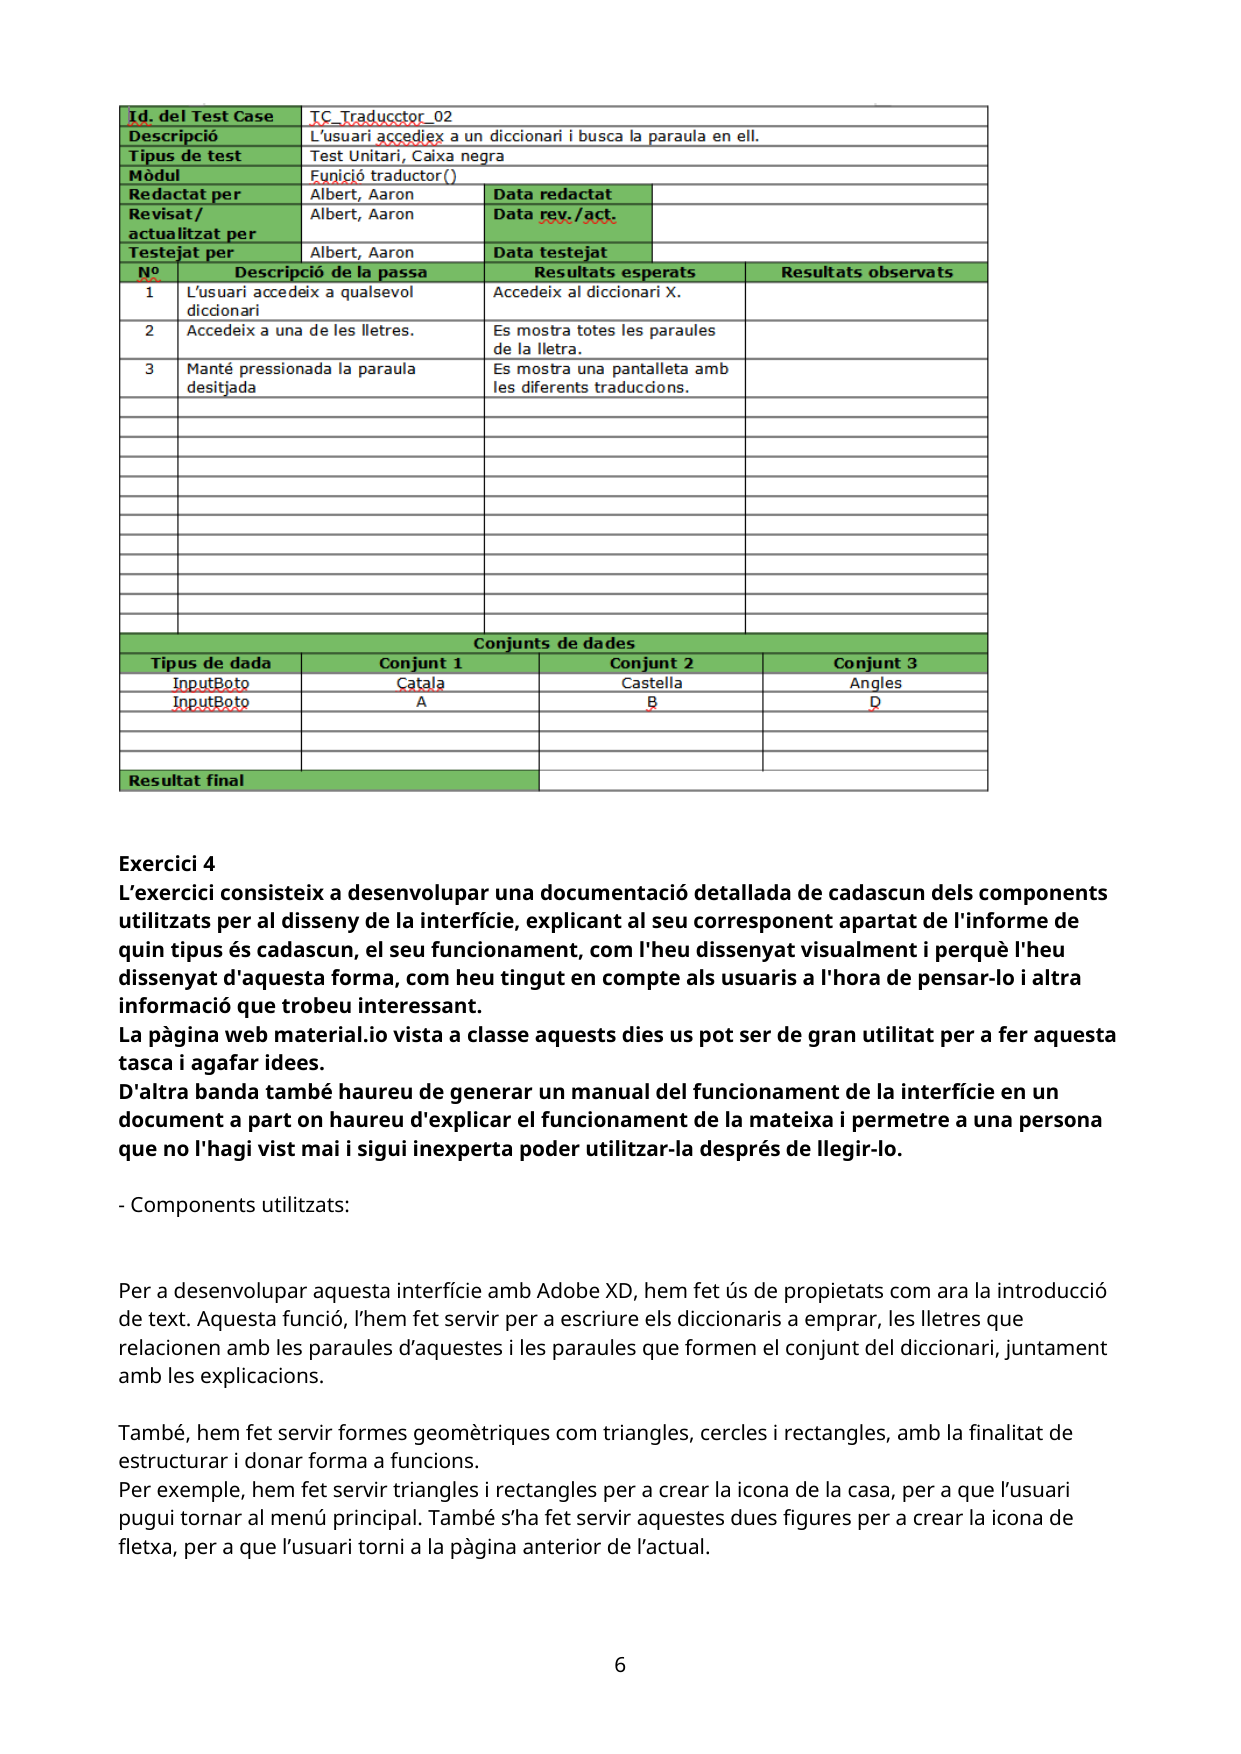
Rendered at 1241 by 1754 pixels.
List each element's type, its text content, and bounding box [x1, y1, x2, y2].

text També, hem fet servir formes geomètriques com triangles, cercles i rectangles, amb la finalitat de estructurar i donar forma a funcions. [118, 1418, 1122, 1475]
text Per exemple, hem fet servir triangles i rectangles per a crear la icona de la casa, per a que l’usuari pugui tornar al menú principal. També s’ha fet servir aquestes dues figures per a crear la icona de fletxa, per a que l’usuari torni a la pàgina anterior de l’actual. [118, 1475, 1122, 1560]
text Exercici 4 [118, 849, 1122, 878]
text La pàgina web material.io vista a classe aquests dies us pot ser de gran utilitat per a fer aquesta tasca i agafar idees. [118, 1020, 1122, 1077]
text D'altra banda també haureu de generar un manual del funcionament de la interfície en un document a part on haureu d'explicar el funcionament de la mateixa i permetre a una persona que no l'hagi vist mai i sigui inexperta poder utilitzar-la després de llegir-lo. [118, 1077, 1122, 1162]
text Per a desenvolupar aquesta interfície amb Adobe XD, hem fet ús de propietats com ara la introducció de text. Aquesta funció, l’hem fet servir per a escriure els diccionaris a emprar, les lletres que relacionen amb les paraules d’aquestes i les paraules que formen el conjunt del diccionari, juntament amb les explicacions. [118, 1276, 1122, 1390]
picture [118, 103, 992, 793]
text L’exercici consisteix a desenvolupar una documentació detallada de cadascun dels components utilitzats per al disseny de la interfície, explicant al seu corresponent apartat de l'informe de quin tipus és cadascun, el seu funcionament, com l'heu dissenyat visualment i perquè l'heu dissenyat d'aquesta forma, com heu tingut en compte als usuaris a l'hora de pensar-lo i altra informació que trobeu interessant. [118, 878, 1122, 1020]
text - Components utilitzats: [118, 1191, 1122, 1219]
